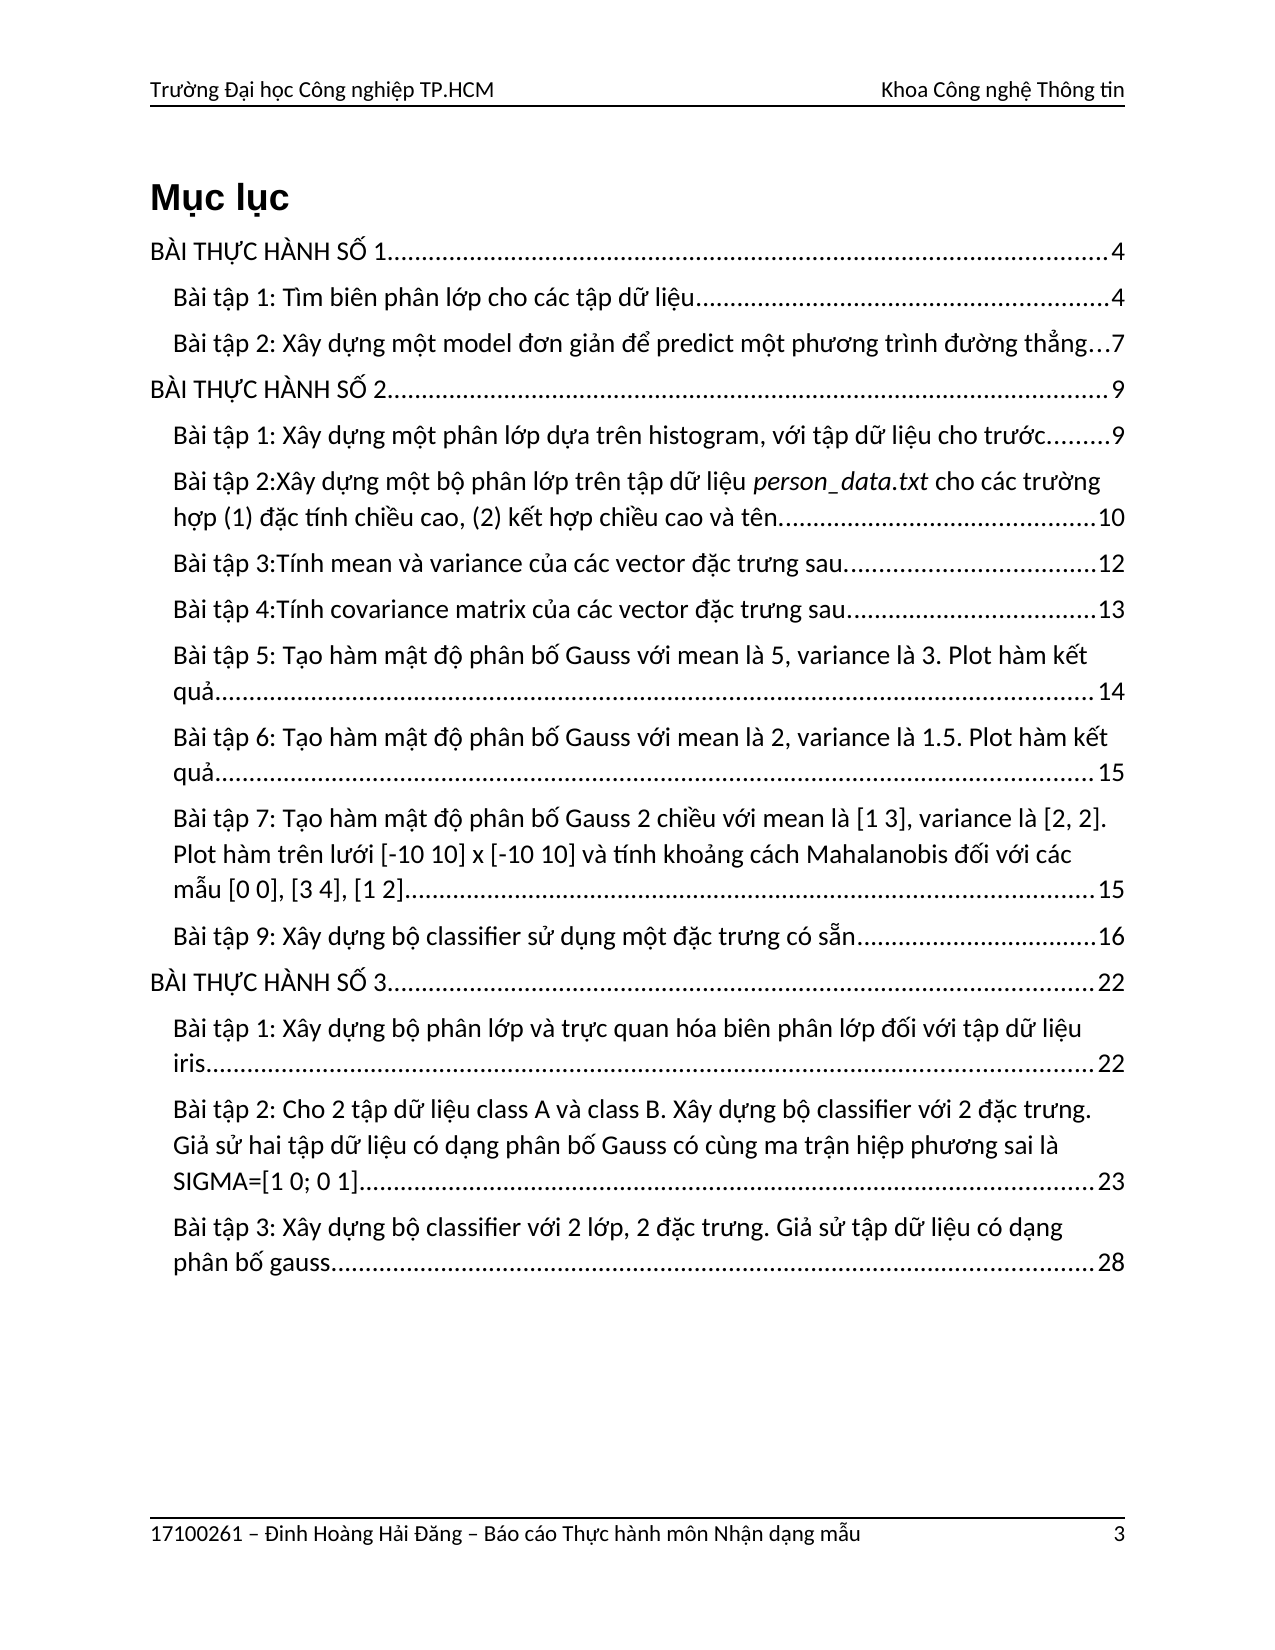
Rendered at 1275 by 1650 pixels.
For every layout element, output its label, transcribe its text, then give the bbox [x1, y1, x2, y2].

text Bài tập 7: Tạo hàm mật độ phân bố Gauss 2 chiều với mean là [1 3], variance là [2, 2]. Plot hàm trên lưới [-10 10] x [-10 10] và tính khoảng cách Mahalanobis đối với các mẫu [0 0], [3 4], [1 2] 15 [173, 801, 1125, 906]
text Bài tập 2:Xây dựng một bộ phân lớp trên tập dữ liệu person_data.txt cho các trường hợp (1) đặc tính chiều cao, (2) kết hợp chiều cao và tên. 10 [173, 464, 1125, 533]
text Bài tập 1: Tìm biên phân lớp cho các tập dữ liệu 4 [173, 280, 1125, 313]
text Bài tập 6: Tạo hàm mật độ phân bố Gauss với mean là 2, variance là 1.5. Plot hàm kết quả. 15 [173, 720, 1125, 788]
text Bài tập 4:Tính covariance matrix của các vector đặc trưng sau. 13 [173, 592, 1125, 625]
text Bài tập 1: Xây dựng một phân lớp dựa trên histogram, với tập dữ liệu cho trước. 9 [173, 418, 1125, 451]
text Bài tập 1: Xây dựng bộ phân lớp và trực quan hóa biên phân lớp đối với tập dữ liệu iris. 22 [173, 1011, 1125, 1079]
text Bài tập 3:Tính mean và variance của các vector đặc trưng sau. 12 [173, 546, 1125, 579]
text Bài tập 5: Tạo hàm mật độ phân bố Gauss với mean là 5, variance là 3. Plot hàm kết quả. 14 [173, 638, 1125, 707]
text Bài tập 2: Xây dựng một model đơn giản để predict một phương trình đường thẳng 7 [173, 326, 1125, 359]
text Bài tập 9: Xây dựng bộ classifier sử dụng một đặc trưng có sẵn 16 [173, 919, 1125, 952]
subtitle Mục lục [150, 175, 1125, 218]
text BÀI THỰC HÀNH SỐ 3 22 [150, 965, 1125, 998]
text BÀI THỰC HÀNH SỐ 2 9 [150, 372, 1125, 405]
text BÀI THỰC HÀNH SỐ 1 4 [150, 234, 1125, 267]
text Bài tập 2: Cho 2 tập dữ liệu class A và class B. Xây dựng bộ classifier với 2 đặc trưng. Giả sử hai tập dữ liệu có dạng phân bố Gauss có cùng ma trận hiệp phương sai là SIGMA=[1 0; 0 1] 23 [173, 1092, 1125, 1197]
text Bài tập 3: Xây dựng bộ classifier với 2 lớp, 2 đặc trưng. Giả sử tập dữ liệu có dạng phân bố gauss. 28 [173, 1210, 1125, 1278]
